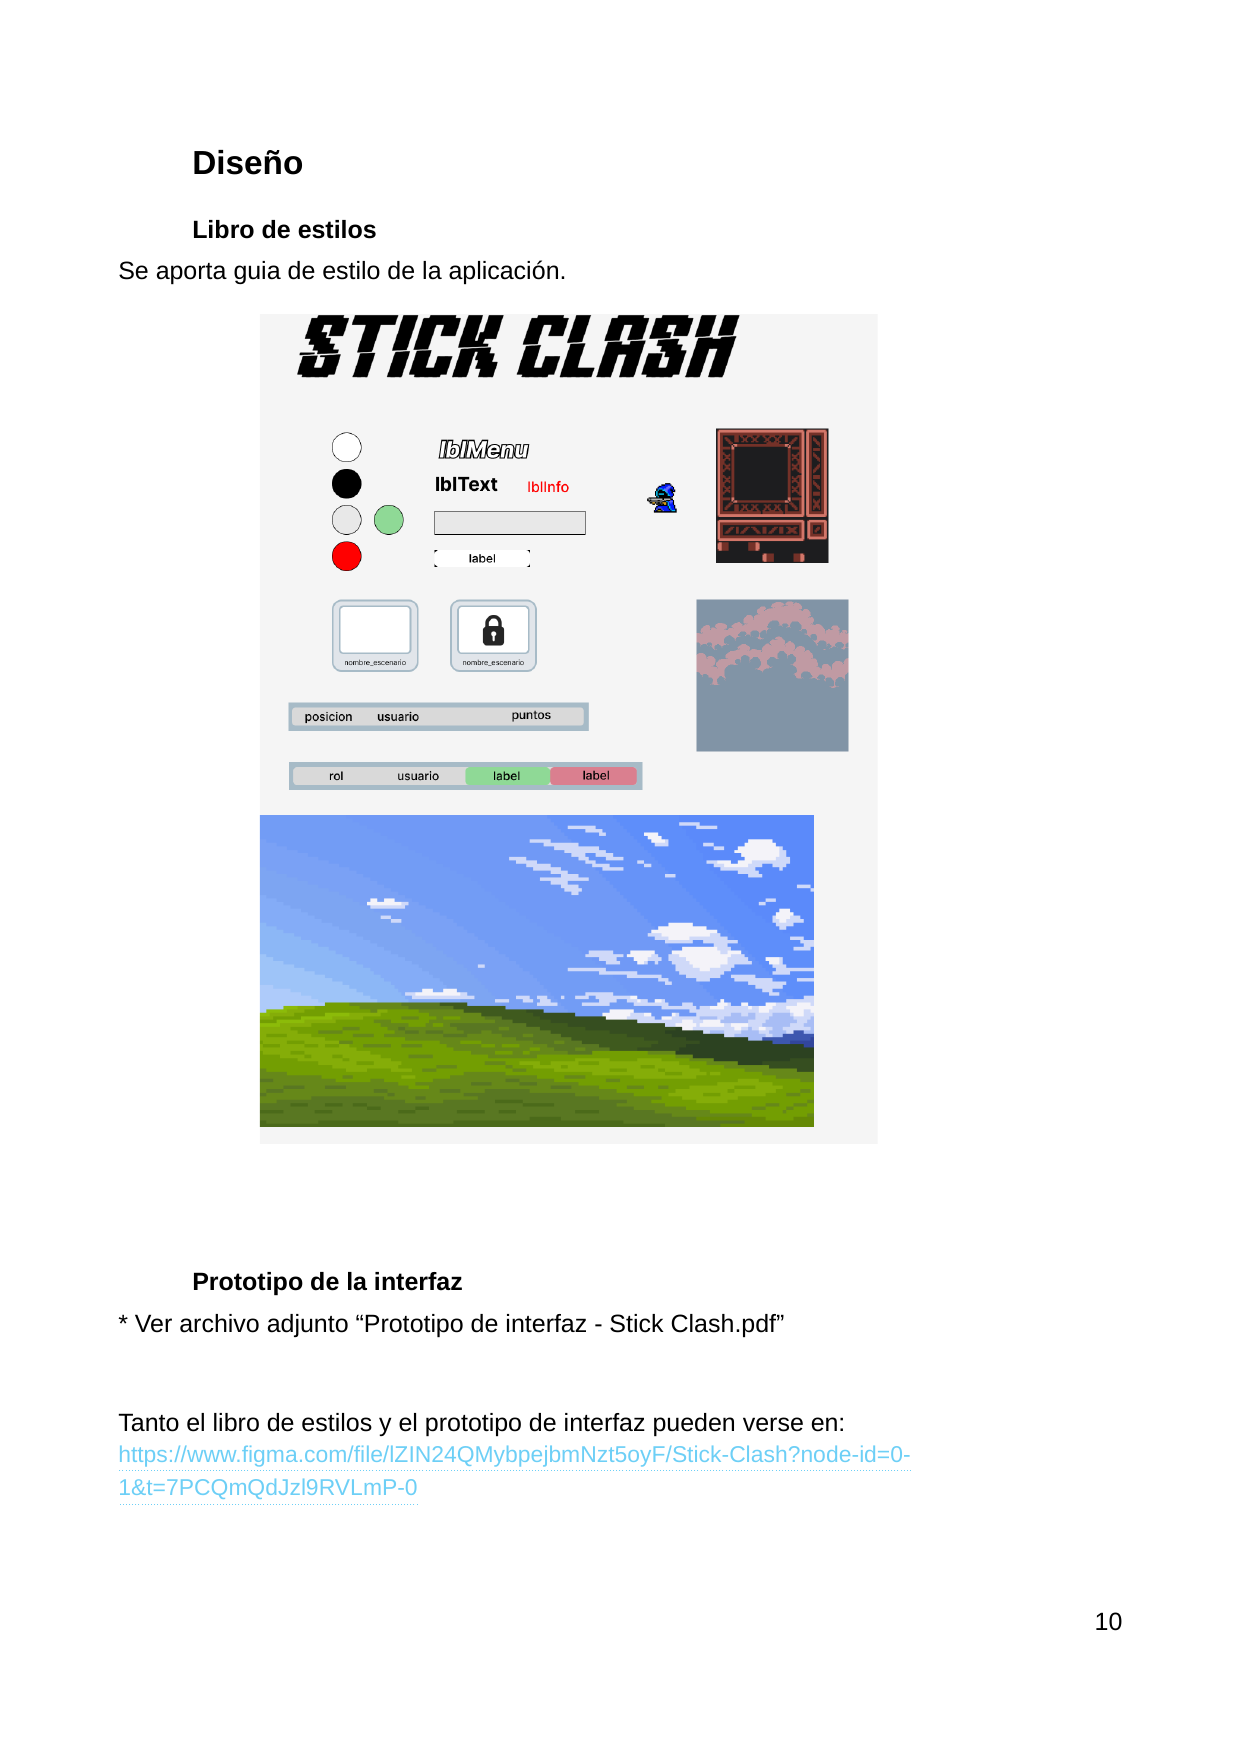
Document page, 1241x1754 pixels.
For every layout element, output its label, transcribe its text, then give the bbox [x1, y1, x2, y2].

subtitle Libro de estilos [118, 215, 1122, 244]
text https://www.figma.com/file/lZIN24QMybpejbmNzt5oyF/Stick-Clash?node-id=0-1&t=7PCQmQdJzl9RVLmP-0 [118, 1441, 1122, 1504]
subtitle Prototipo de la interfaz [118, 1267, 1122, 1296]
text Tanto el libro de estilos y el prototipo de interfaz pueden verse en: [118, 1408, 1122, 1436]
text Se aporta guia de estilo de la aplicación. [118, 256, 1122, 285]
text * Ver archivo adjunto “Prototipo de interfaz - Stick Clash.pdf” [118, 1308, 1122, 1337]
subtitle Diseño [118, 143, 1122, 182]
